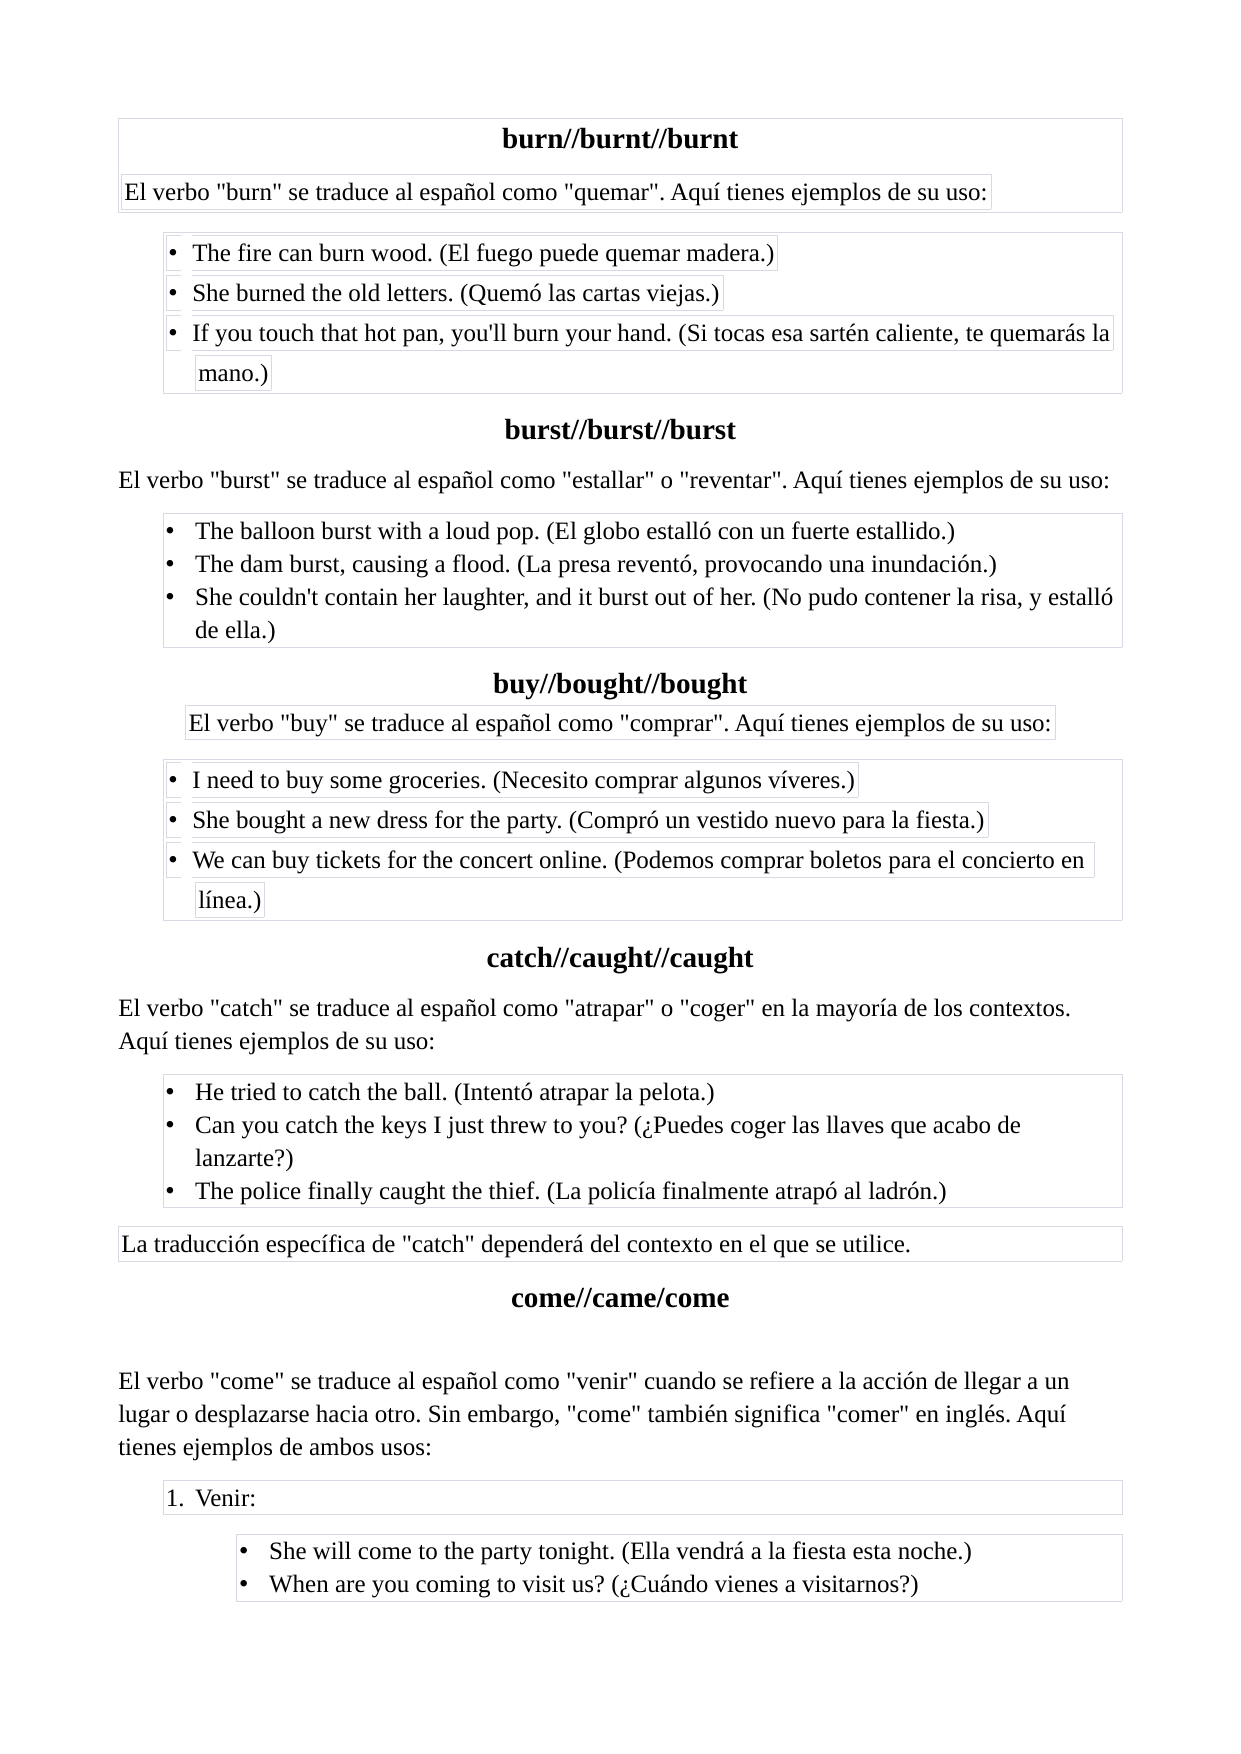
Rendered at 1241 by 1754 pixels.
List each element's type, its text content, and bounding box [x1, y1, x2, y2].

list The fire can burn wood. (El fuego puede quemar madera.) [164, 233, 1122, 270]
list The balloon burst with a loud pop. (El globo estalló con un fuerte estallido.) [164, 514, 1122, 545]
list She burned the old letters. (Quemó las cartas viejas.) [164, 272, 1122, 310]
text come//came/come [118, 1280, 1122, 1313]
text buy//bought//bought El verbo "buy" se traduce al español como "comprar". Aquí tienes ejemplos de su uso: [118, 666, 1122, 739]
list When are you coming to visit us? (¿Cuándo vienes a visitarnos?) [237, 1566, 1122, 1601]
text burst//burst//burst [118, 412, 1122, 446]
list If you touch that hot pan, you'll burn your hand. (Si tocas esa sartén caliente, te quemarás la mano.) [164, 312, 1122, 393]
text La traducción específica de "catch" dependerá del contexto en el que se utilice. [119, 1227, 1122, 1261]
list The dam burst, causing a flood. (La presa reventó, provocando una inundación.) [164, 546, 1122, 578]
text El verbo "catch" se traduce al español como "atrapar" o "coger" en la mayoría de los contextos. Aquí tienes ejemplos de su uso: [118, 993, 1122, 1055]
list She couldn't contain her laughter, and it burst out of her. (No pudo contener la risa, y estalló de ella.) [164, 579, 1122, 647]
list He tried to catch the ball. (Intentó atrapar la pelota.) [164, 1075, 1122, 1105]
text burn//burnt//burnt [119, 119, 1122, 155]
text El verbo "burst" se traduce al español como "estallar" o "reventar". Aquí tienes ejemplos de su uso: [118, 466, 1122, 494]
list I need to buy some groceries. (Necesito comprar algunos víveres.) [164, 760, 1122, 797]
list The police finally caught the thief. (La policía finalmente atrapó al ladrón.) [164, 1173, 1122, 1207]
text El verbo "burn" se traduce al español como "quemar". Aquí tienes ejemplos de su uso: [119, 171, 1122, 212]
text catch//caught//caught [118, 940, 1122, 973]
list She will come to the party tonight. (Ella vendrá a la fiesta esta noche.) [237, 1535, 1122, 1565]
list We can buy tickets for the concert online. (Podemos comprar boletos para el concierto en línea.) [164, 839, 1122, 920]
list Venir: [164, 1481, 1122, 1514]
list She bought a new dress for the party. (Compró un vestido nuevo para la fiesta.) [164, 799, 1122, 837]
list Can you catch the keys I just threw to you? (¿Puedes coger las llaves que acabo de lanzarte?) [164, 1107, 1122, 1171]
text El verbo "come" se traduce al español como "venir" cuando se refiere a la acción de llegar a un lugar o desplazarse hacia otro. Sin embargo, "come" también significa "comer" en inglés. Aquí tienes ejemplos de ambos usos: [118, 1333, 1122, 1461]
